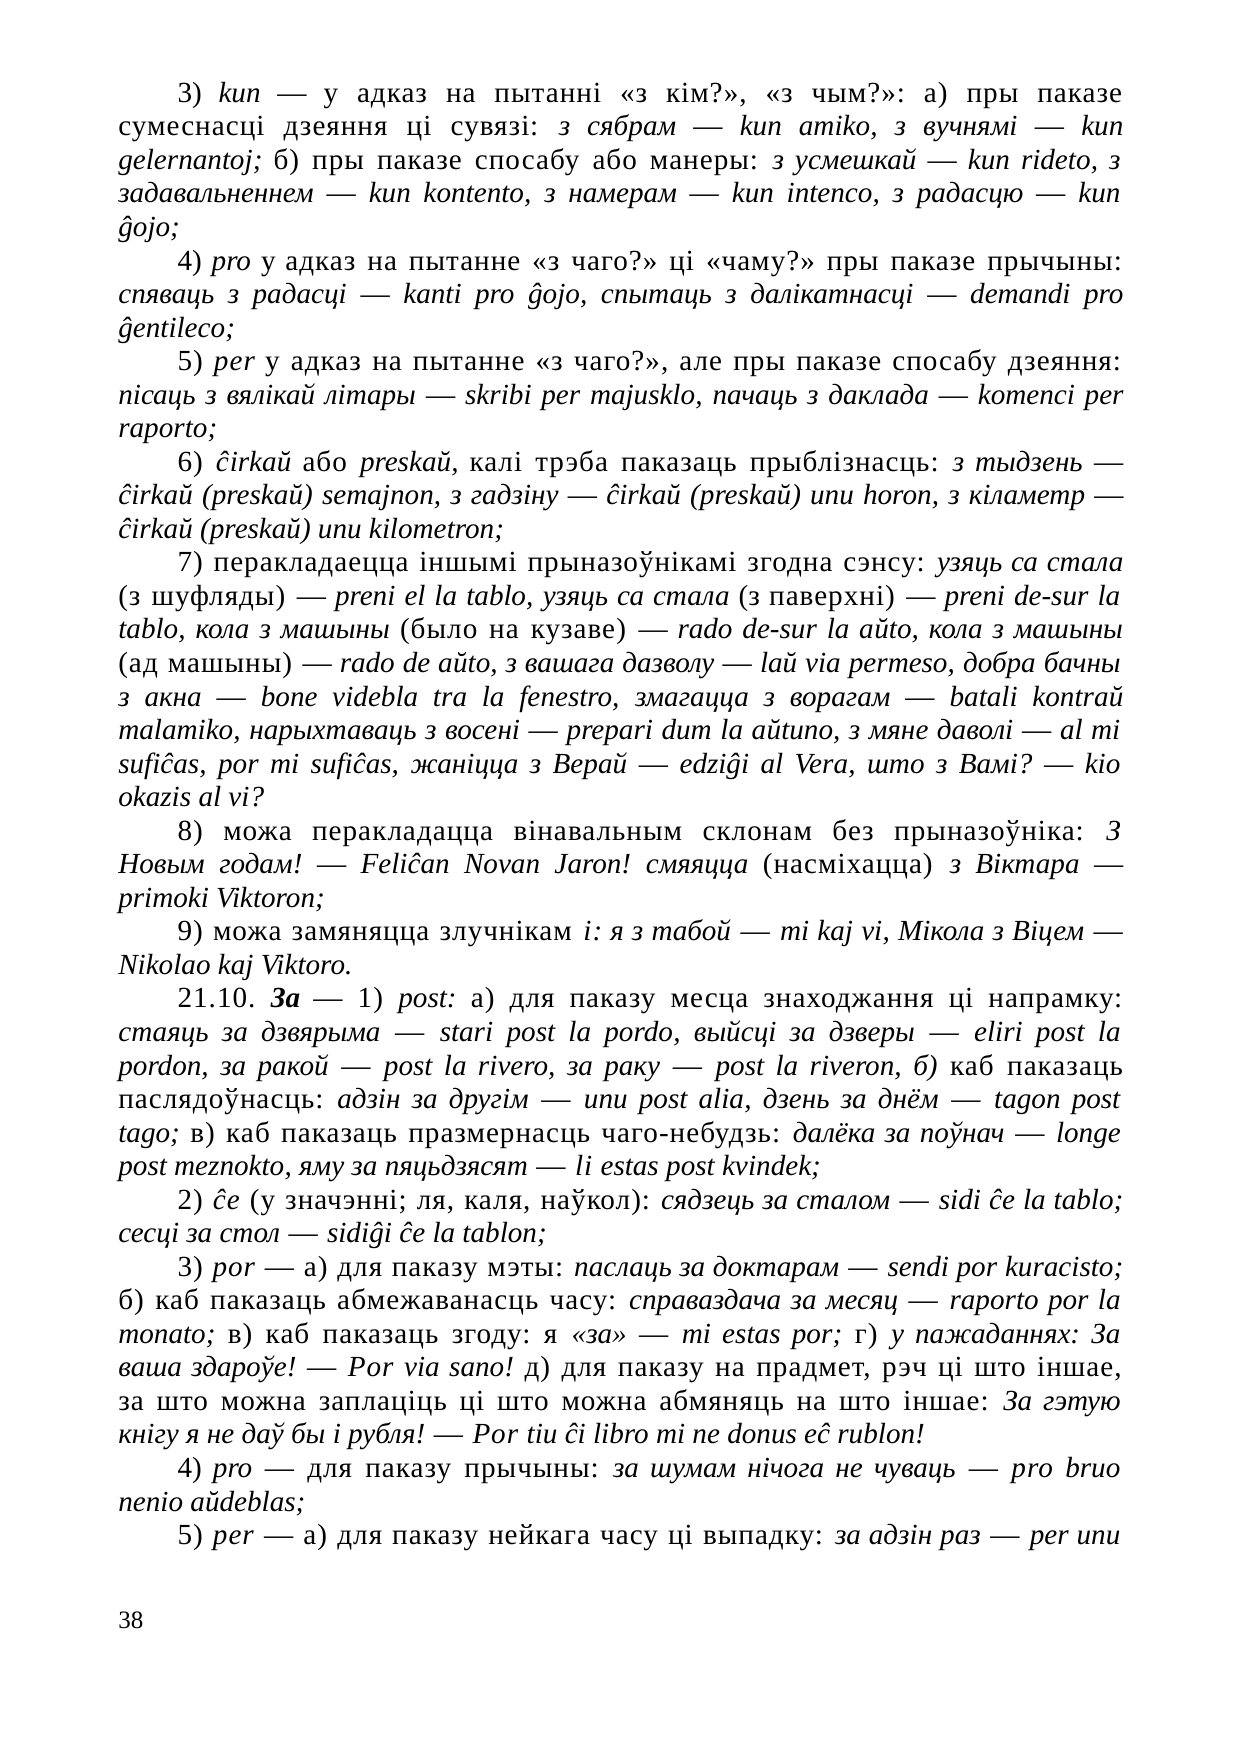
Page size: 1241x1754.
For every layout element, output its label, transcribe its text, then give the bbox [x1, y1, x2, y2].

text 3) kun — у адказ на пытанні «з кім?», «з чым?»: а) пры паказе сумеснасці дзеяння ці сувязі: з сябрам — kun amiko, з вучнямі — kun gelernantoj; б) пры паказе спосабу або манеры: з усмешкай — kun rideto, з задавальненнем — kun kontento, з намерам — kun intenco, з радасцю — kun ĝojo; [118, 75, 1123, 243]
text 5) per — а) для паказу нейкага часу ці выпадку: за адзін раз — per unu [118, 1517, 1123, 1551]
text 9) можа замяняцца злучнікам і: я з табой — mi kaj vi, Мікола з Віцем — Nikolao kaj Viktoro. [118, 913, 1123, 981]
text 21.10. За — 1) post: а) для паказу месца знаходжання ці напрамку: стаяць за дзвярыма — stari post la pordo, выйсці за дзверы — eliri post la pordon, за ракой — post la rivero, за раку — post la riveron, б) каб паказаць паслядоўнасць: адзін за другім — unu post alia, дзень за днём — tagon post tago; в) каб паказаць празмернасць чаго-небудзь: далёка за поўнач — longe post meznokto, яму за пяцьдзясят — li estas post kvindek; [118, 981, 1123, 1182]
text 5) per у адказ на пытанне «з чаго?», але пры паказе спосабу дзеяння: пісаць з вялікай літары — skribi per majusklo, пачаць з даклада — komenci per raporto; [118, 343, 1123, 444]
text 7) перакладаецца іншымі прыназоўнікамі згодна сэнсу: узяць са стала (з шуфляды) — preni el la tablo, узяць са стала (з паверхні) — preni de-sur la tablo, кола з машыны (было на кузаве) — rado de-sur la aŭto, кола з машыны (ад машыны) — rado de aŭto, з вашага дазволу — laŭ via permeso, добра бачны з акна — bone videbla tra la fenestro, змагацца з ворагам — batali kontraŭ malamiko, нарыхтаваць з восені — prepari dum la aŭtuno, з мяне даволі — al mi sufiĉas, por mi sufiĉas, жаніцца з Верай — edziĝi al Vera, што з Вамі? — kio okazis al vi? [118, 544, 1123, 813]
text 4) pro у адказ на пытанне «з чаго?» ці «чаму?» пры паказе прычыны: спяваць з радасці — kanti pro ĝojo, спытаць з далікатнасці — demandi pro ĝentileco; [118, 243, 1123, 343]
text 4) pro — для паказу прычыны: за шумам нічога не чуваць — pro bruo nenio aŭdeblas; [118, 1450, 1123, 1517]
text 8) можа перакладацца вінавальным склонам без прыназоўніка: З Новым годам! — Feliĉan Novan Jaron! смяяцца (насміхацца) з Віктара — primoki Viktoron; [118, 813, 1123, 913]
text 2) ĉe (у значэнні; ля, каля, наўкол): сядзець за сталом — sidi ĉe la tablo; сесці за стол — sidiĝi ĉe la tablon; [118, 1182, 1123, 1249]
text 3) por — а) для паказу мэты: паслаць за доктарам — sendi por kuracisto; б) каб паказаць абмежаванасць часу: справаздача за месяц — raporto por la monato; в) каб паказаць згоду: я «за» — mi estas por; г) у пажаданнях: За ваша здароўе! — Por via sano! д) для паказу на прадмет, рэч ці што іншае, за што можна заплаціць ці што можна абмяняць на што іншае: За гэтую кнігу я не даў бы і рубля! — Por tiu ĉi libro mi ne donus eĉ rublon! [118, 1249, 1123, 1450]
text 6) ĉirkaŭ або preskaŭ, калі трэба паказаць прыблізнасць: з тыдзень — ĉirkaŭ (preskaŭ) semajnon, з гадзіну — ĉirkaŭ (preskaŭ) unu horon, з кіламетр — ĉirkaŭ (preskaŭ) unu kilometron; [118, 444, 1123, 544]
